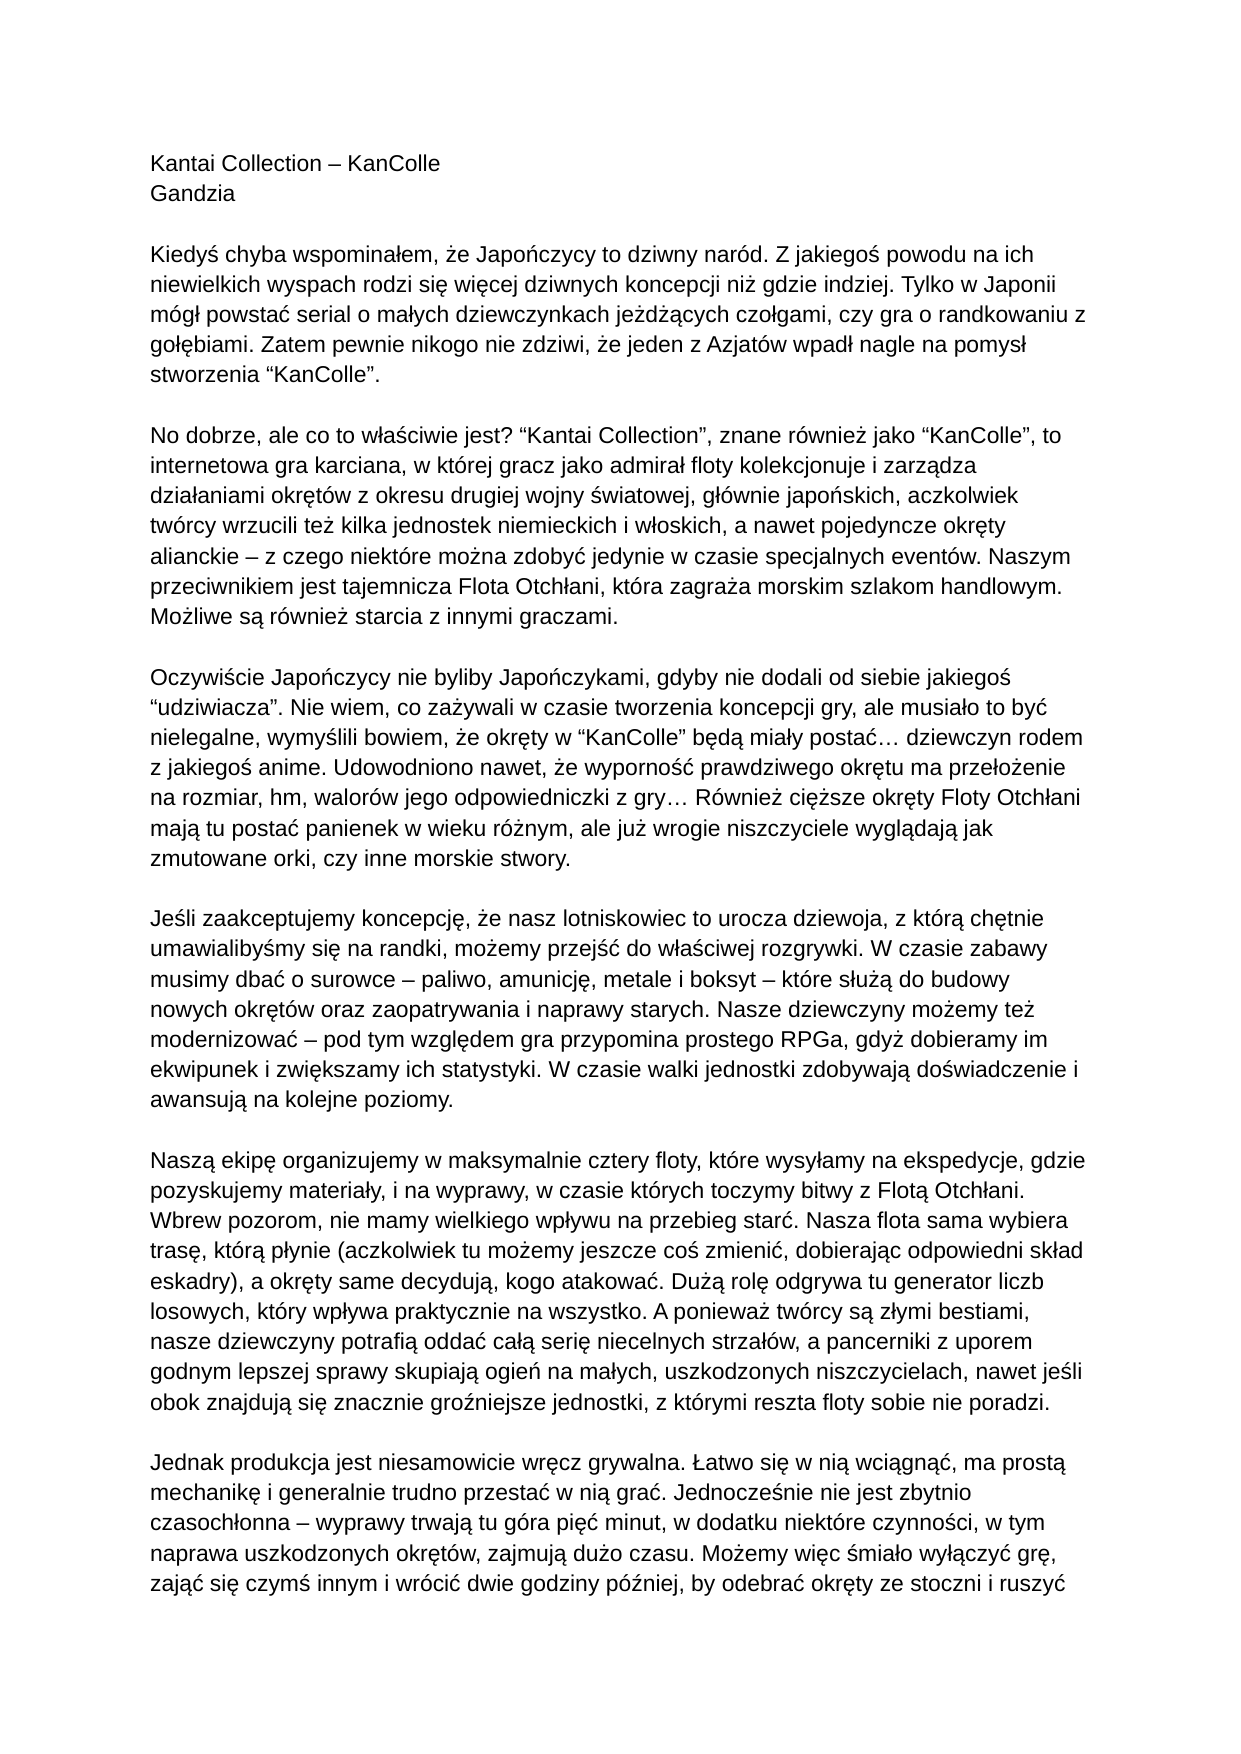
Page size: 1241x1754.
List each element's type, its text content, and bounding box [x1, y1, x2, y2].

text Naszą ekipę organizujemy w maksymalnie cztery floty, które wysyłamy na ekspedycje, gdzie pozyskujemy materiały, i na wyprawy, w czasie których toczymy bitwy z Flotą Otchłani. Wbrew pozorom, nie mamy wielkiego wpływu na przebieg starć. Nasza flota sama wybiera trasę, którą płynie (aczkolwiek tu możemy jeszcze coś zmienić, dobierając odpowiedni skład eskadry), a okręty same decydują, kogo atakować. Dużą rolę odgrywa tu generator liczb losowych, który wpływa praktycznie na wszystko. A ponieważ twórcy są złymi bestiami, nasze dziewczyny potrafią oddać całą serię niecelnych strzałów, a pancerniki z uporem godnym lepszej sprawy skupiają ogień na małych, uszkodzonych niszczycielach, nawet jeśli obok znajdują się znacznie groźniejsze jednostki, z którymi reszta floty sobie nie poradzi. [150, 1147, 1090, 1415]
text Oczywiście Japończycy nie byliby Japończykami, gdyby nie dodali od siebie jakiegoś “udziwiacza”. Nie wiem, co zażywali w czasie tworzenia koncepcji gry, ale musiało to być nielegalne, wymyślili bowiem, że okręty w “KanColle” będą miały postać… dziewczyn rodem z jakiegoś anime. Udowodniono nawet, że wyporność prawdziwego okrętu ma przełożenie na rozmiar, hm, walorów jego odpowiedniczki z gry… Również cięższe okręty Floty Otchłani mają tu postać panienek w wieku różnym, ale już wrogie niszczyciele wyglądają jak zmutowane orki, czy inne morskie stwory. [150, 663, 1090, 871]
text Kiedyś chyba wspominałem, że Japończycy to dziwny naród. Z jakiegoś powodu na ich niewielkich wyspach rodzi się więcej dziwnych koncepcji niż gdzie indziej. Tylko w Japonii mógł powstać serial o małych dziewczynkach jeżdżących czołgami, czy gra o randkowaniu z gołębiami. Zatem pewnie nikogo nie zdziwi, że jeden z Azjatów wpadł nagle na pomysł stworzenia “KanColle”. [150, 241, 1090, 388]
text No dobrze, ale co to właściwie jest? “Kantai Collection”, znane również jako “KanColle”, to internetowa gra karciana, w której gracz jako admirał floty kolekcjonuje i zarządza działaniami okrętów z okresu drugiej wojny światowej, głównie japońskich, aczkolwiek twórcy wrzucili też kilka jednostek niemieckich i włoskich, a nawet pojedyncze okręty alianckie – z czego niektóre można zdobyć jedynie w czasie specjalnych eventów. Naszym przeciwnikiem jest tajemnicza Flota Otchłani, która zagraża morskim szlakom handlowym. Możliwe są również starcia z innymi graczami. [150, 422, 1090, 629]
text Jeśli zaakceptujemy koncepcję, że nasz lotniskowiec to urocza dziewoja, z którą chętnie umawialibyśmy się na randki, możemy przejść do właściwej rozgrywki. W czasie zabawy musimy dbać o surowce – paliwo, amunicję, metale i boksyt – które służą do budowy nowych okrętów oraz zaopatrywania i naprawy starych. Nasze dziewczyny możemy też modernizować – pod tym względem gra przypomina prostego RPGa, gdyż dobieramy im ekwipunek i zwiększamy ich statystyki. W czasie walki jednostki zdobywają doświadczenie i awansują na kolejne poziomy. [150, 905, 1090, 1113]
text Jednak produkcja jest niesamowicie wręcz grywalna. Łatwo się w nią wciągnąć, ma prostą mechanikę i generalnie trudno przestać w nią grać. Jednocześnie nie jest zbytnio czasochłonna – wyprawy trwają tu góra pięć minut, w dodatku niektóre czynności, w tym naprawa uszkodzonych okrętów, zajmują dużo czasu. Możemy więc śmiało wyłączyć grę, zająć się czymś innym i wrócić dwie godziny później, by odebrać okręty ze stoczni i ruszyć [150, 1449, 1090, 1596]
text Gandzia [150, 180, 1090, 207]
text Kantai Collection – KanColle [150, 150, 1090, 176]
